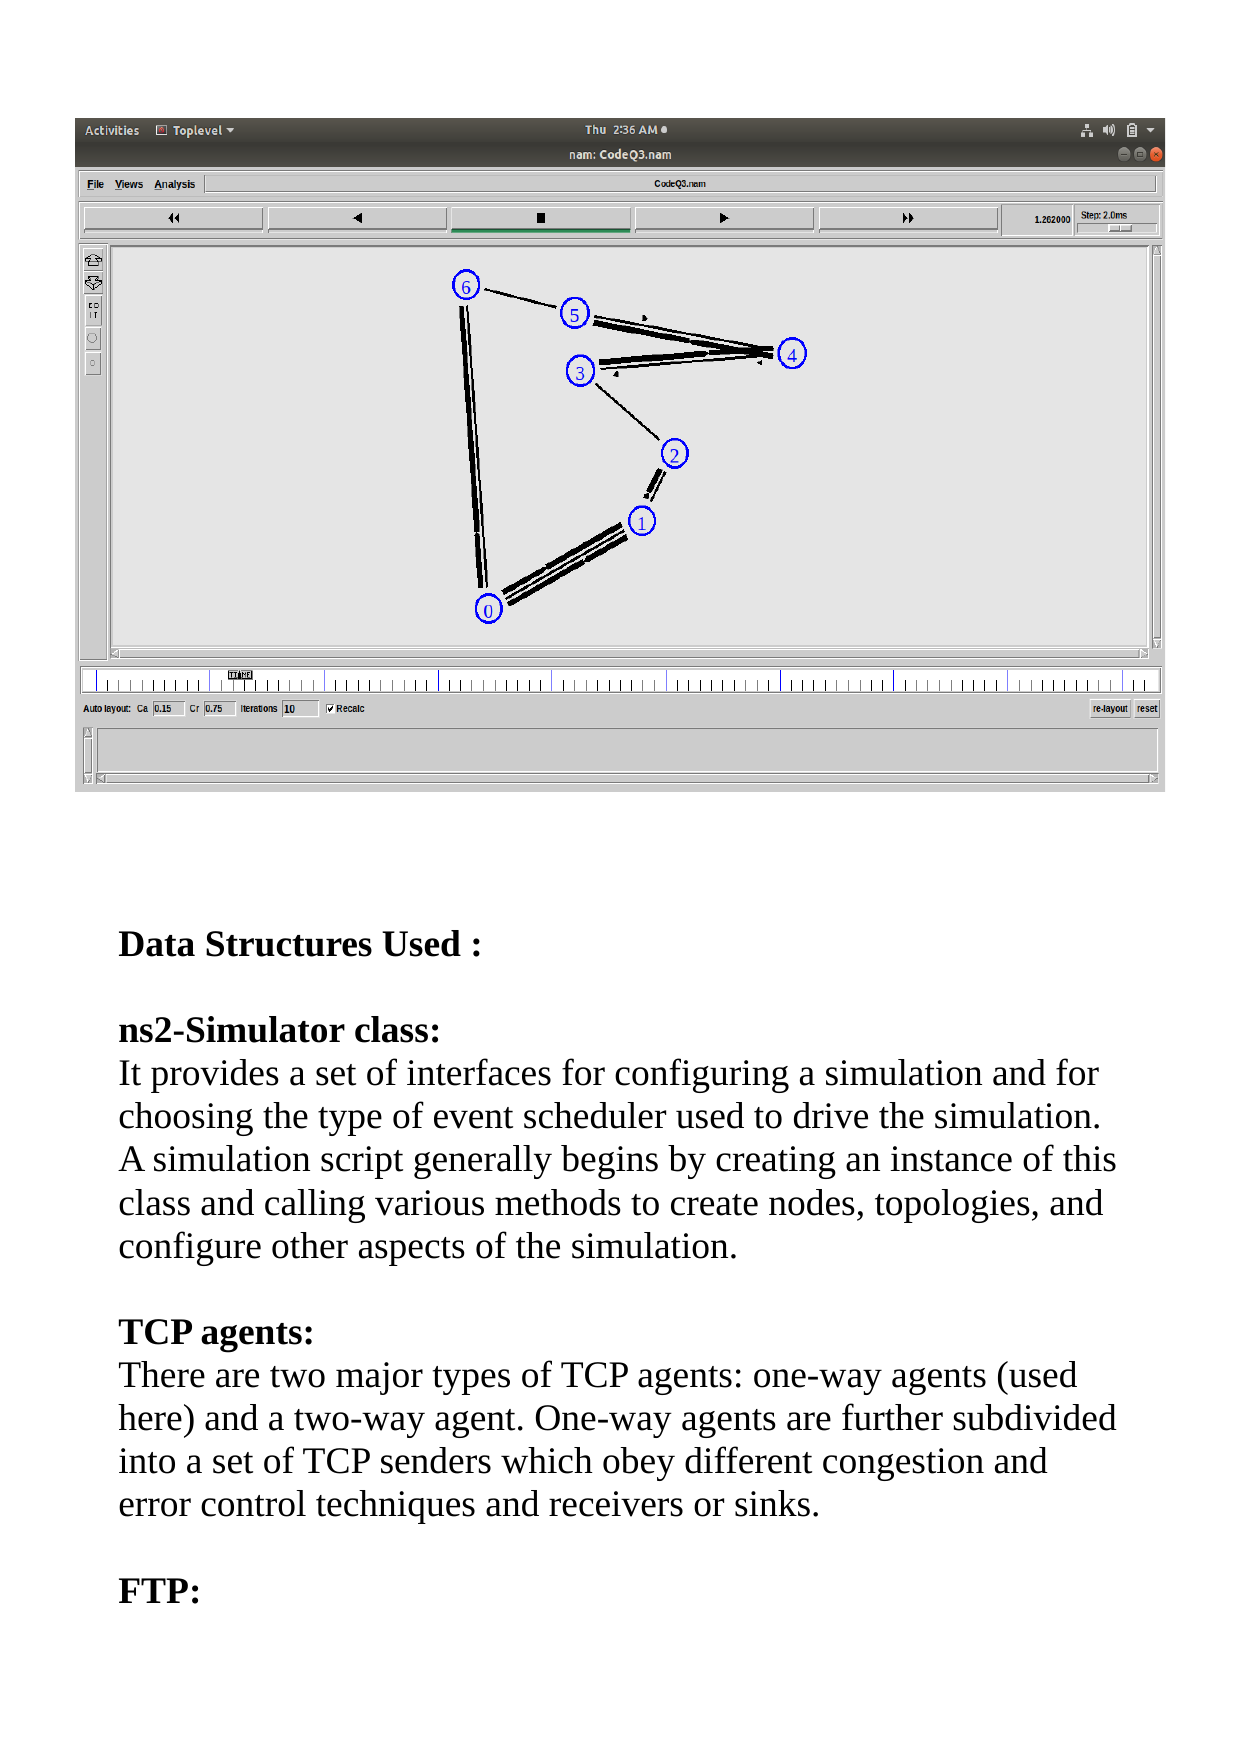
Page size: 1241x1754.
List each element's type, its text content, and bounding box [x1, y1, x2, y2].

text FTP: [118, 1568, 1122, 1611]
text It provides a set of interfaces for configuring a simulation and for choosing the type of event scheduler used to drive the simulation. A simulation script generally begins by creating an instance of this class and calling various methods to create nodes, topologies, and configure other aspects of the simulation. [118, 1051, 1122, 1266]
text TCP agents: [118, 1309, 1122, 1352]
picture [75, 118, 1166, 792]
text ns2-Simulator class: [118, 1007, 1122, 1051]
text Data Structures Used : [118, 921, 1122, 964]
text There are two major types of TCP agents: one-way agents (used here) and a two-way agent. One-way agents are further subdivided into a set of TCP senders which obey different congestion and error control techniques and receivers or sinks. [118, 1352, 1122, 1525]
